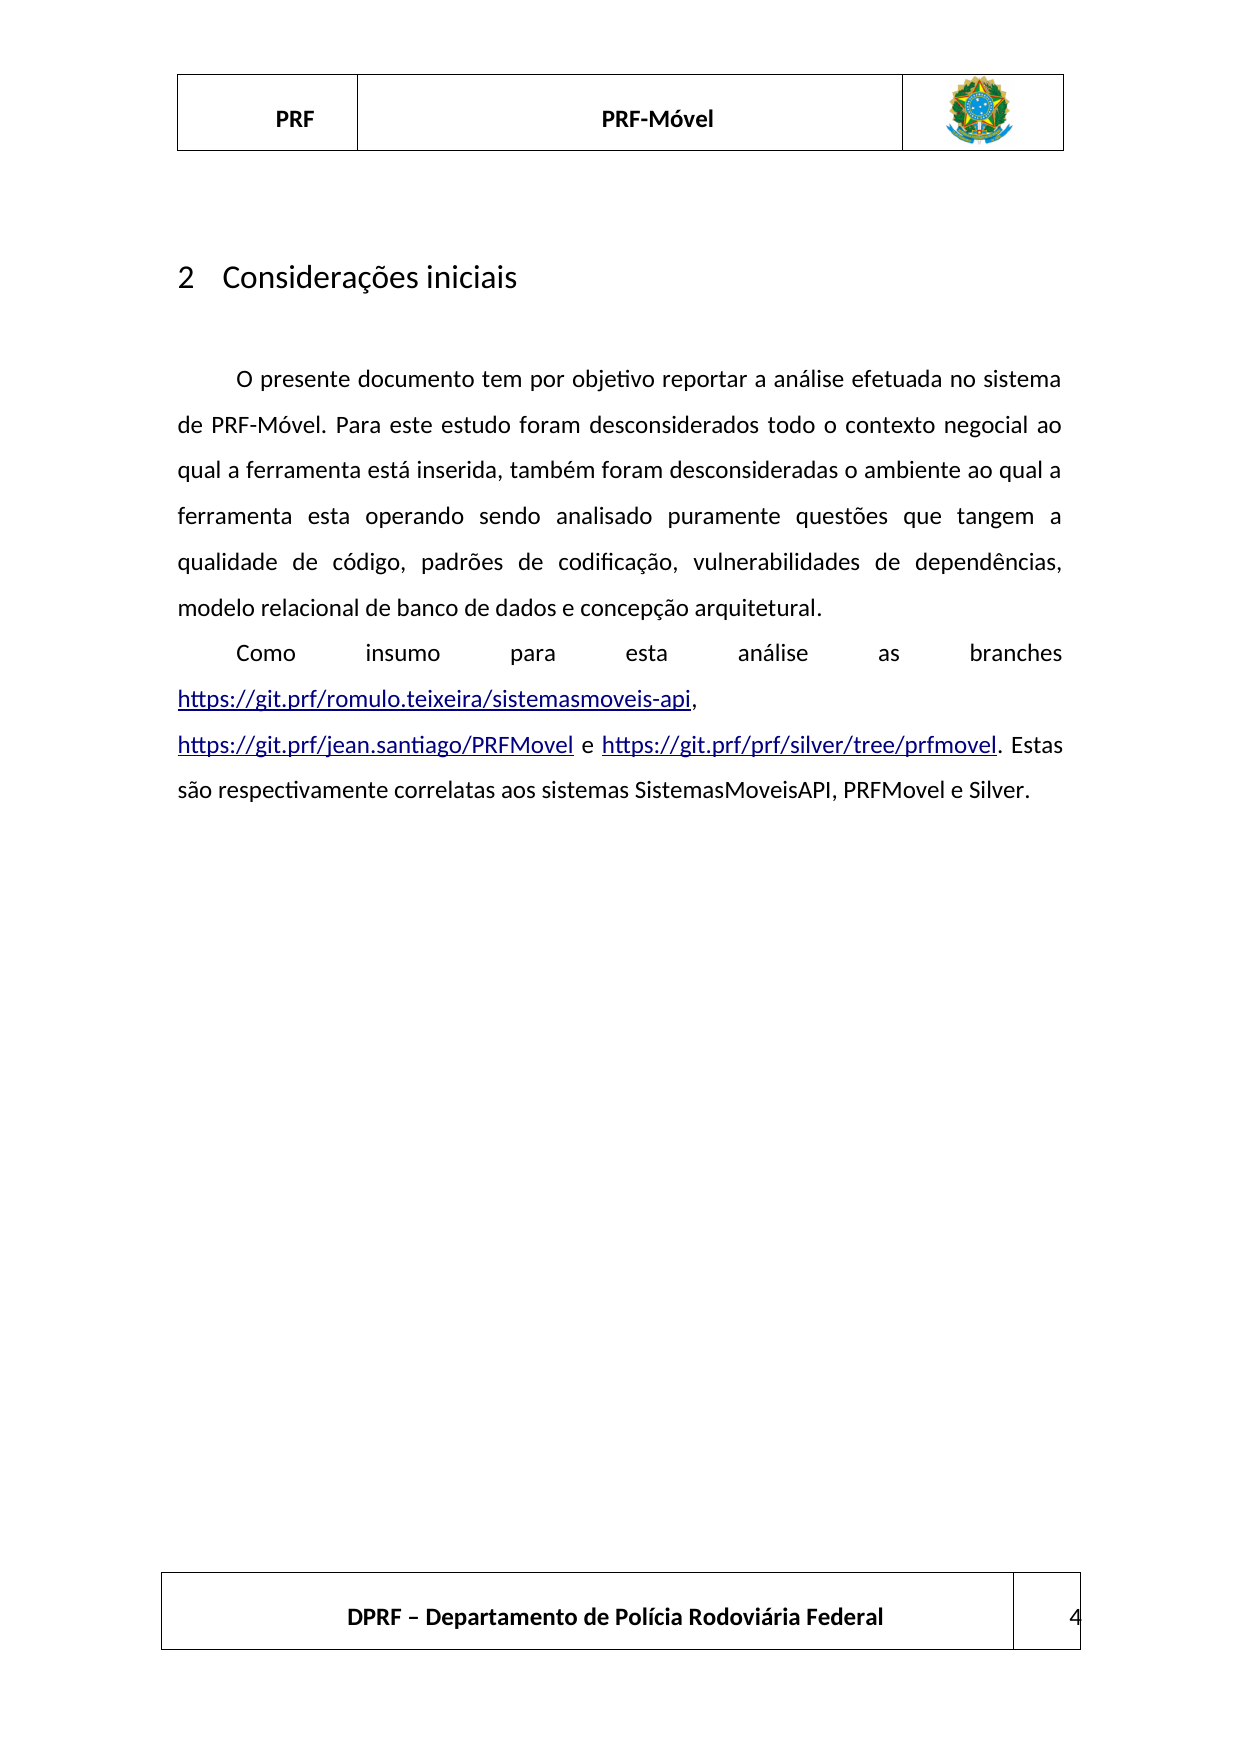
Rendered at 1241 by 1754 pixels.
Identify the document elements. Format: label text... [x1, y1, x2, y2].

text Como insumo para esta análise as branches https://git.prf/romulo.teixeira/sistemasmoveis-api, https://git.prf/jean.santiago/PRFMovel e https://git.prf/prf/silver/tree/prfmovel. Estas são respectivamente correlatas aos sistemas SistemasMoveisAPI, PRFMovel e Silver. [177, 759, 1063, 805]
subtitle Considerações iniciais [177, 256, 1063, 297]
text O presente documento tem por objetivo reportar a análise efetuada no sistema de PRF-Móvel. Para este estudo foram desconsiderados todo o contexto negocial ao qual a ferramenta está inserida, também foram desconsideradas o ambiente ao qual a ferramenta esta operando sendo analisado puramente questões que tangem a qualidade de código, padrões de codificação, vulnerabilidades de dependências, modelo relacional de banco de dados e concepção arquitetural. [177, 363, 1063, 622]
picture [944, 75, 1020, 149]
text Como insumo para esta análise as branches https://git.prf/romulo.teixeira/sistemasmoveis-api, https://git.prf/jean.santiago/PRFMovel e https://git.prf/prf/silver/tree/prfmovel. Estas são respectivamente correlatas aos sistemas SistemasMoveisAPI, PRFMovel e Silver. [177, 637, 1063, 729]
